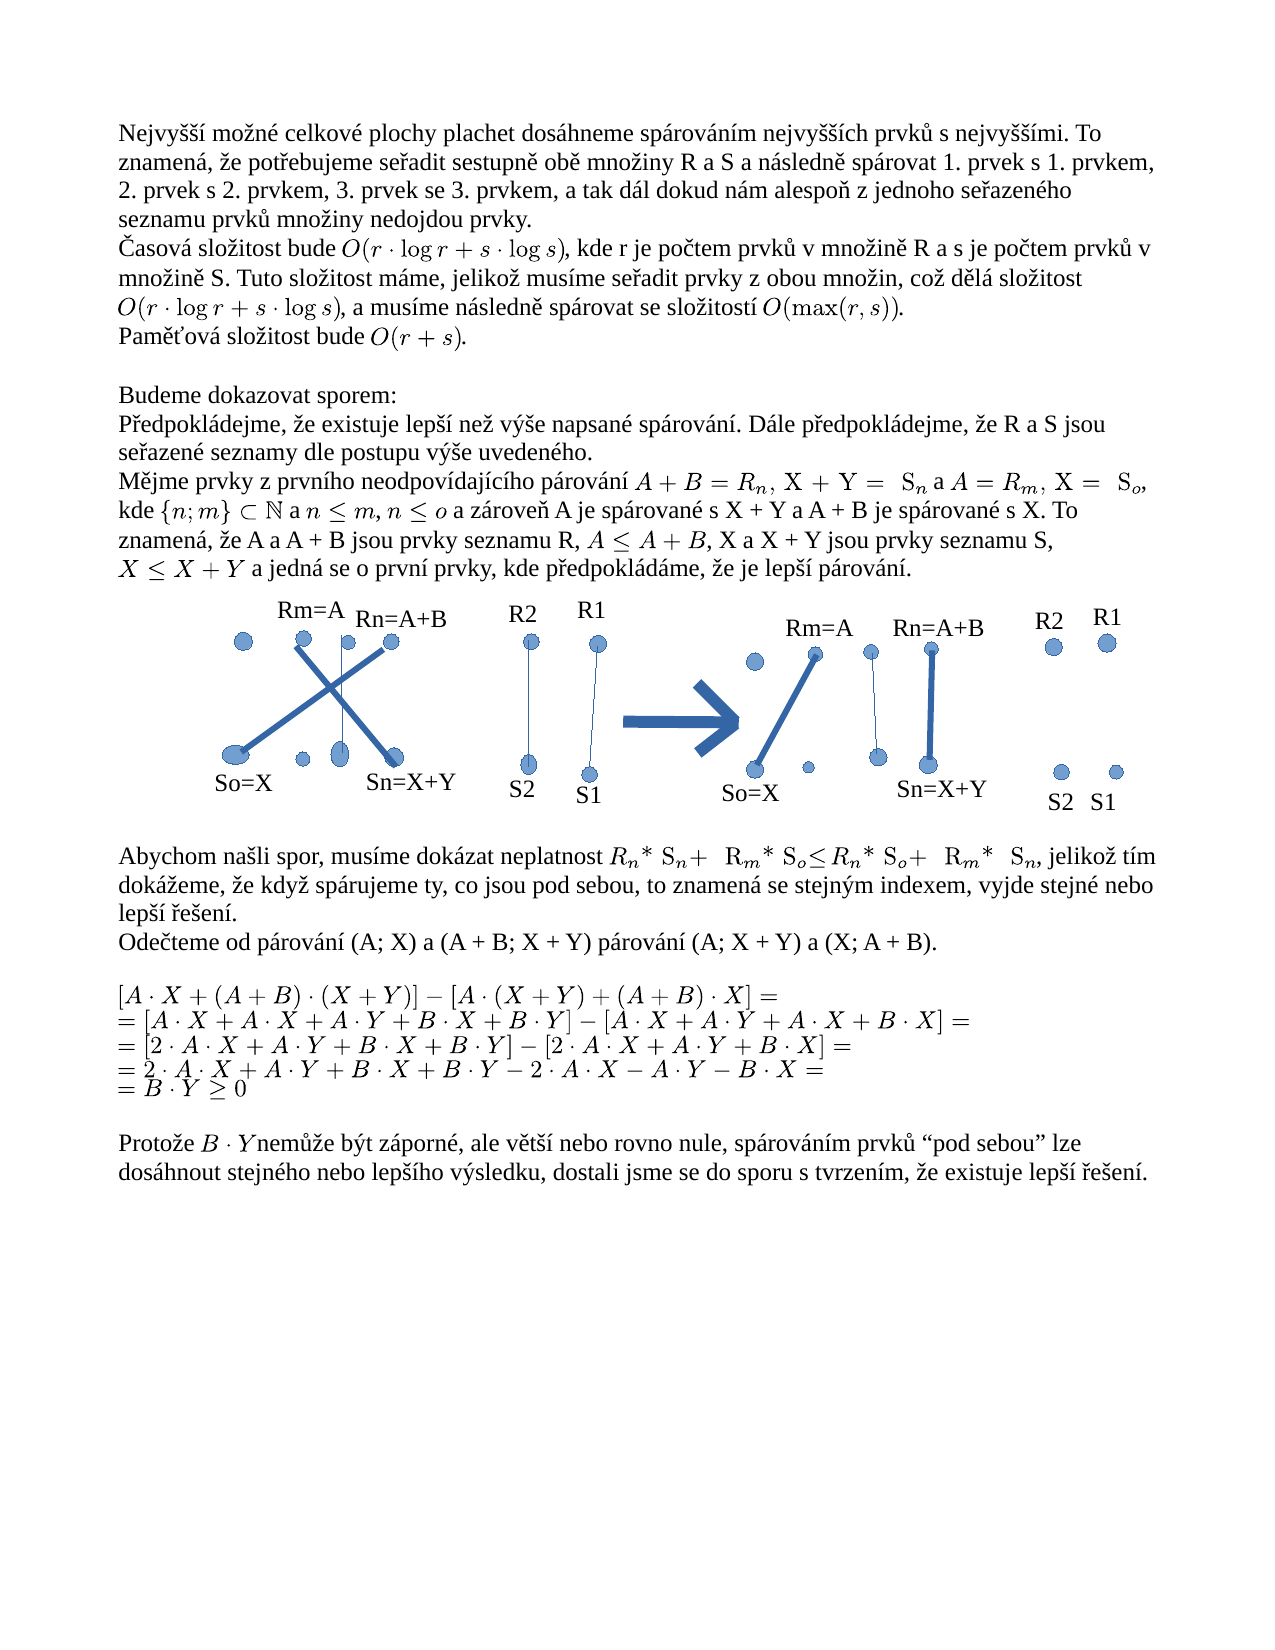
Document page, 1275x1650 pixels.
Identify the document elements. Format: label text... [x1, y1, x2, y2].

text Budeme dokazovat sporem: [118, 380, 1157, 409]
text Předpokládejme, že existuje lepší než výše napsané spárování. Dále předpokládejme, že R a S jsou seřazené seznamy dle postupu výše uvedeného. [118, 409, 1157, 466]
text Časová složitost bude , kde r je počtem prvků v množině R a s je počtem prvků v množině S. Tuto složitost máme, jelikož musíme seřadit prvky z obou množin, což dělá složitost , a musíme následně spárovat se složitostí . [118, 233, 1157, 321]
text Nejvyšší možné celkové plochy plachet dosáhneme spárováním nejvyšších prvků s nejvyššími. To znamená, že potřebujeme seřadit sestupně obě množiny R a S a následně spárovat 1. prvek s 1. prvkem, 2. prvek s 2. prvkem, 3. prvek se 3. prvkem, a tak dál dokud nám alespoň z jednoho seřazeného seznamu prvků množiny nedojdou prvky. [118, 118, 1157, 233]
text Abychom našli spor, musíme dokázat neplatnost , jelikož tím dokážeme, že když spárujeme ty, co jsou pod sebou, to znamená se stejným indexem, vyjde stejné nebo lepší řešení. Odečteme od párování (A; X) a (A + B; X + Y) párování (A; X + Y) a (X; A + B). [118, 841, 1157, 956]
text Paměťová složitost bude . [118, 321, 1157, 351]
text Mějme prvky z prvního neodpovídajícího párování a , kde a , a zároveň A je spárované s X + Y a A + B je spárované s X. To znamená, že A a A + B jsou prvky seznamu R, , X a X + Y jsou prvky seznamu S, a jedná se o první prvky, kde předpokládáme, že je lepší párování. [118, 466, 1157, 582]
text Protože nemůže být záporné, ale větší nebo rovno nule, spárováním prvků “pod sebou” lze dosáhnout stejného nebo lepšího výsledku, dostali jsme se do sporu s tvrzením, že existuje lepší řešení. [118, 1128, 1157, 1186]
